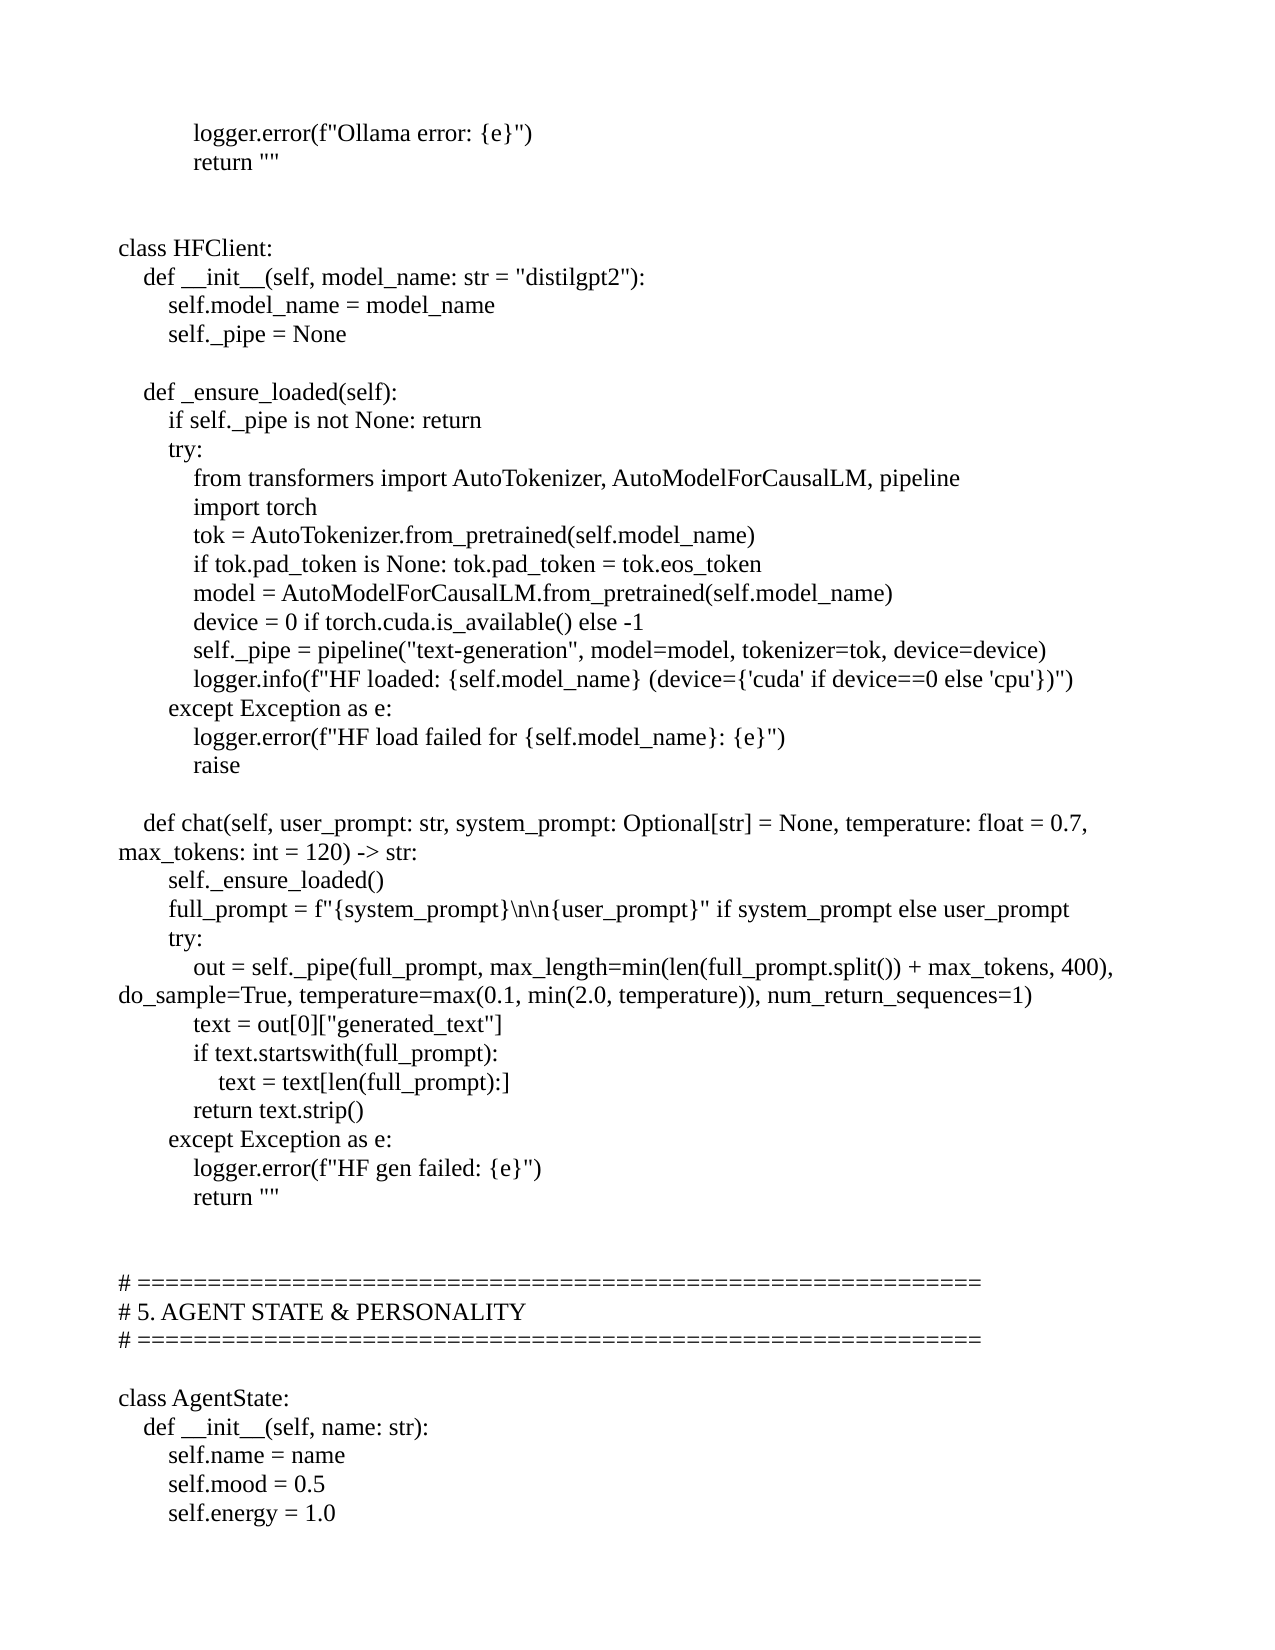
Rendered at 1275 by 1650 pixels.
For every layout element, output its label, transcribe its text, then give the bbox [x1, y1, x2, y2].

text except Exception as e: [118, 693, 1157, 722]
text except Exception as e: [118, 1124, 1157, 1153]
text text = out[0]["generated_text"] [118, 1009, 1157, 1038]
text def __init__(self, model_name: str = "distilgpt2"): [118, 262, 1157, 291]
text self.model_name = model_name [118, 291, 1157, 319]
text if tok.pad_token is None: tok.pad_token = tok.eos_token [118, 549, 1157, 578]
text tok = AutoTokenizer.from_pretrained(self.model_name) [118, 521, 1157, 549]
text def _ensure_loaded(self): [118, 377, 1157, 406]
text # ============================================================ [118, 1326, 1157, 1354]
text def __init__(self, name: str): [118, 1412, 1157, 1441]
text # ============================================================ [118, 1268, 1157, 1297]
text logger.error(f"HF gen failed: {e}") [118, 1153, 1157, 1182]
text self._pipe = pipeline("text-generation", model=model, tokenizer=tok, device=device) [118, 636, 1157, 664]
text # 5. AGENT STATE & PERSONALITY [118, 1297, 1157, 1326]
text def chat(self, user_prompt: str, system_prompt: Optional[str] = None, temperature: float = 0.7, max_tokens: int = 120) -> str: [118, 808, 1157, 866]
text return "" [118, 147, 1157, 176]
text try: [118, 434, 1157, 463]
text self.name = name [118, 1441, 1157, 1469]
text self._ensure_loaded() [118, 866, 1157, 894]
text raise [118, 751, 1157, 779]
text from transformers import AutoTokenizer, AutoModelForCausalLM, pipeline [118, 463, 1157, 492]
text logger.error(f"HF load failed for {self.model_name}: {e}") [118, 722, 1157, 751]
text import torch [118, 492, 1157, 521]
text try: [118, 923, 1157, 952]
text return text.strip() [118, 1096, 1157, 1124]
text self.mood = 0.5 [118, 1469, 1157, 1498]
text logger.info(f"HF loaded: {self.model_name} (device={'cuda' if device==0 else 'cpu'})") [118, 664, 1157, 693]
text full_prompt = f"{system_prompt}\n\n{user_prompt}" if system_prompt else user_prompt [118, 894, 1157, 923]
text model = AutoModelForCausalLM.from_pretrained(self.model_name) [118, 578, 1157, 607]
text self._pipe = None [118, 319, 1157, 348]
text return "" [118, 1182, 1157, 1211]
text self.energy = 1.0 [118, 1498, 1157, 1527]
text logger.error(f"Ollama error: {e}") [118, 118, 1157, 147]
text class AgentState: [118, 1383, 1157, 1412]
text device = 0 if torch.cuda.is_available() else -1 [118, 607, 1157, 636]
text if self._pipe is not None: return [118, 406, 1157, 434]
text class HFClient: [118, 233, 1157, 262]
text out = self._pipe(full_prompt, max_length=min(len(full_prompt.split()) + max_tokens, 400), do_sample=True, temperature=max(0.1, min(2.0, temperature)), num_return_sequences=1) [118, 952, 1157, 1009]
text text = text[len(full_prompt):] [118, 1067, 1157, 1096]
text if text.startswith(full_prompt): [118, 1038, 1157, 1067]
